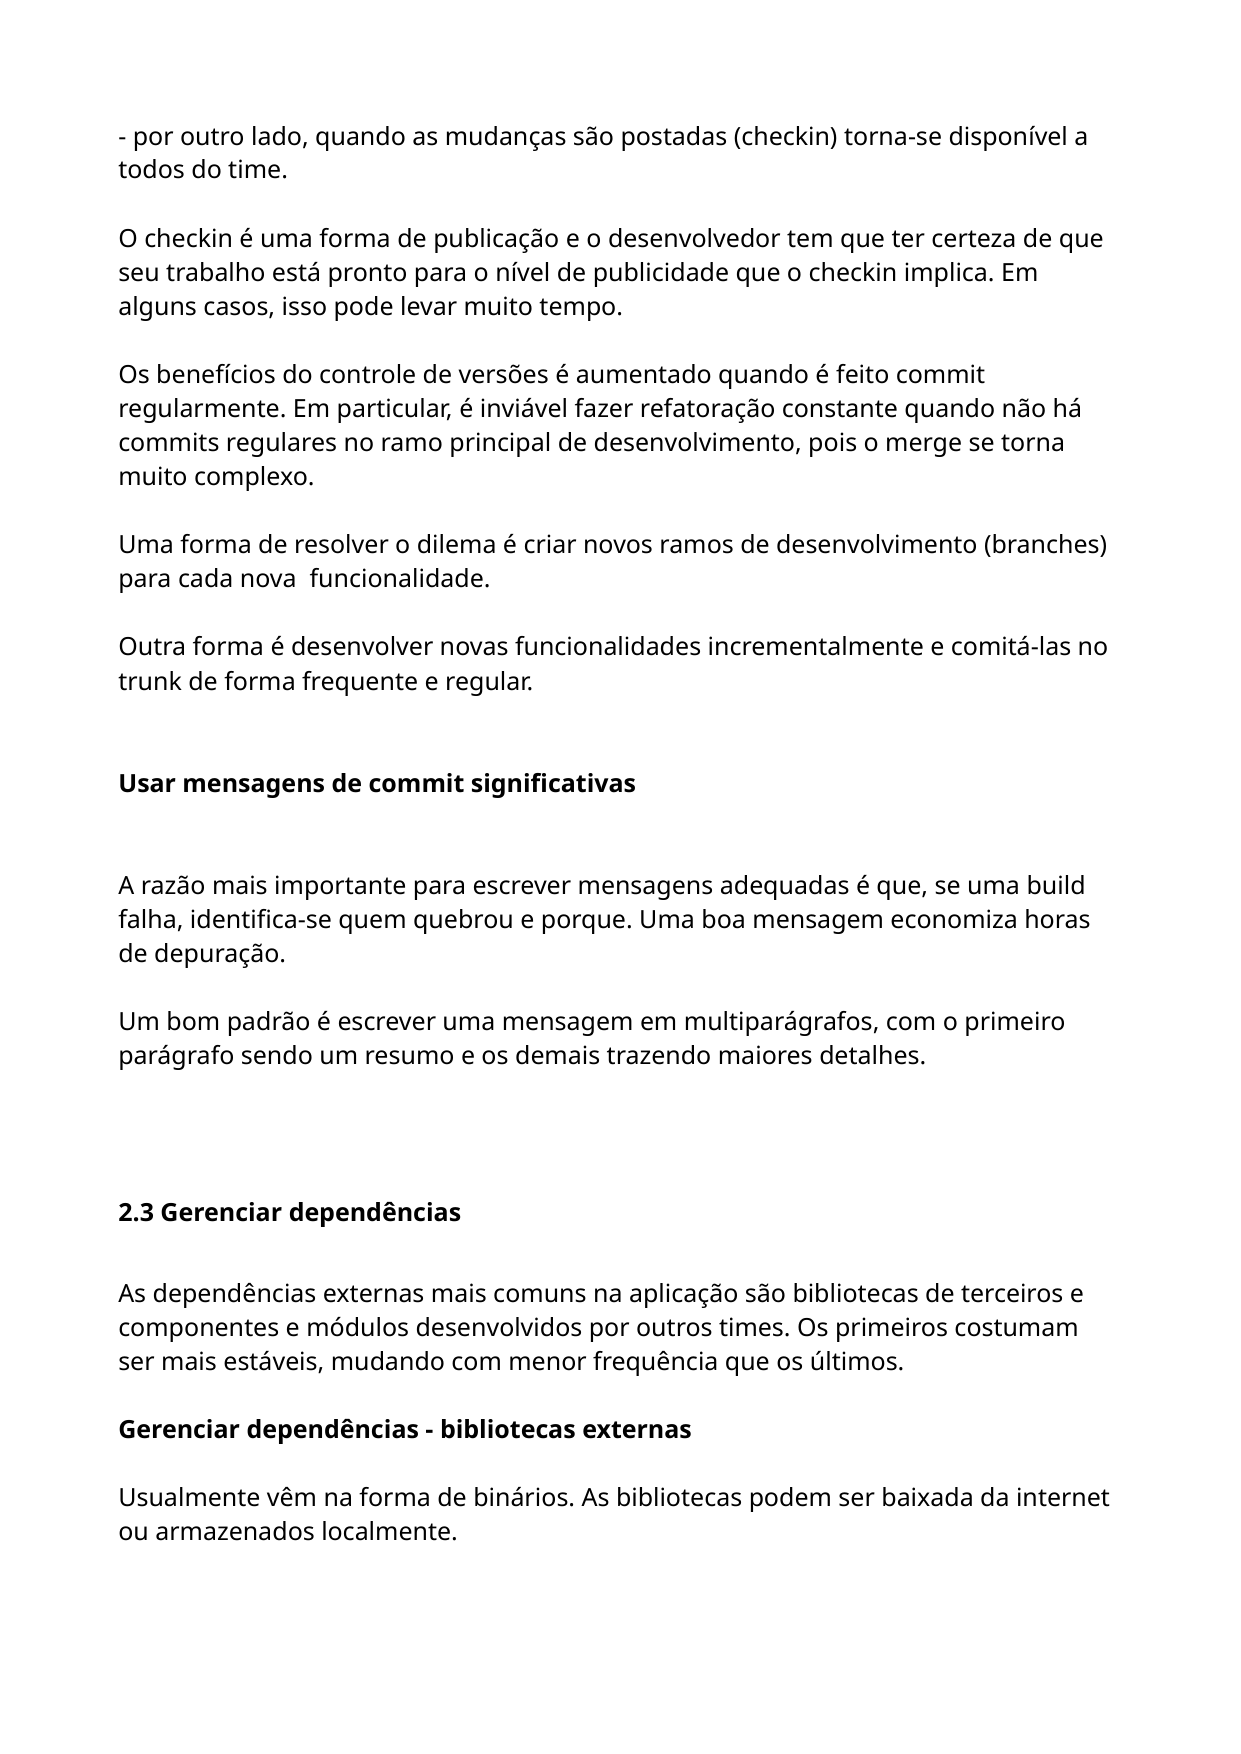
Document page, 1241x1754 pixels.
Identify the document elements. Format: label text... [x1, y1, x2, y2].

text Usar mensagens de commit significativas [118, 765, 1122, 799]
text Uma forma de resolver o dilema é criar novos ramos de desenvolvimento (branches) para cada nova funcionalidade. [118, 527, 1122, 595]
text A razão mais importante para escrever mensagens adequadas é que, se uma build falha, identifica-se quem quebrou e porque. Uma boa mensagem economiza horas de depuração. [118, 867, 1122, 970]
text Usualmente vêm na forma de binários. As bibliotecas podem ser baixada da internet ou armazenados localmente. [118, 1480, 1122, 1548]
text As dependências externas mais comuns na aplicação são bibliotecas de terceiros e componentes e módulos desenvolvidos por outros times. Os primeiros costumam ser mais estáveis, mudando com menor frequência que os últimos. [118, 1276, 1122, 1378]
text O checkin é uma forma de publicação e o desenvolvedor tem que ter certeza de que seu trabalho está pronto para o nível de publicidade que o checkin implica. Em alguns casos, isso pode levar muito tempo. [118, 220, 1122, 322]
text Os benefícios do controle de versões é aumentado quando é feito commit regularmente. Em particular, é inviável fazer refatoração constante quando não há commits regulares no ramo principal de desenvolvimento, pois o merge se torna muito complexo. [118, 357, 1122, 493]
text Um bom padrão é escrever uma mensagem em multiparágrafos, com o primeiro parágrafo sendo um resumo e os demais trazendo maiores detalhes. [118, 1004, 1122, 1072]
text Outra forma é desenvolver novas funcionalidades incrementalmente e comitá-las no trunk de forma frequente e regular. [118, 629, 1122, 697]
text - por outro lado, quando as mudanças são postadas (checkin) torna-se disponível a todos do time. [118, 118, 1122, 186]
subtitle 2.3 Gerenciar dependências [118, 1195, 1122, 1229]
text Gerenciar dependências - bibliotecas externas [118, 1412, 1122, 1446]
